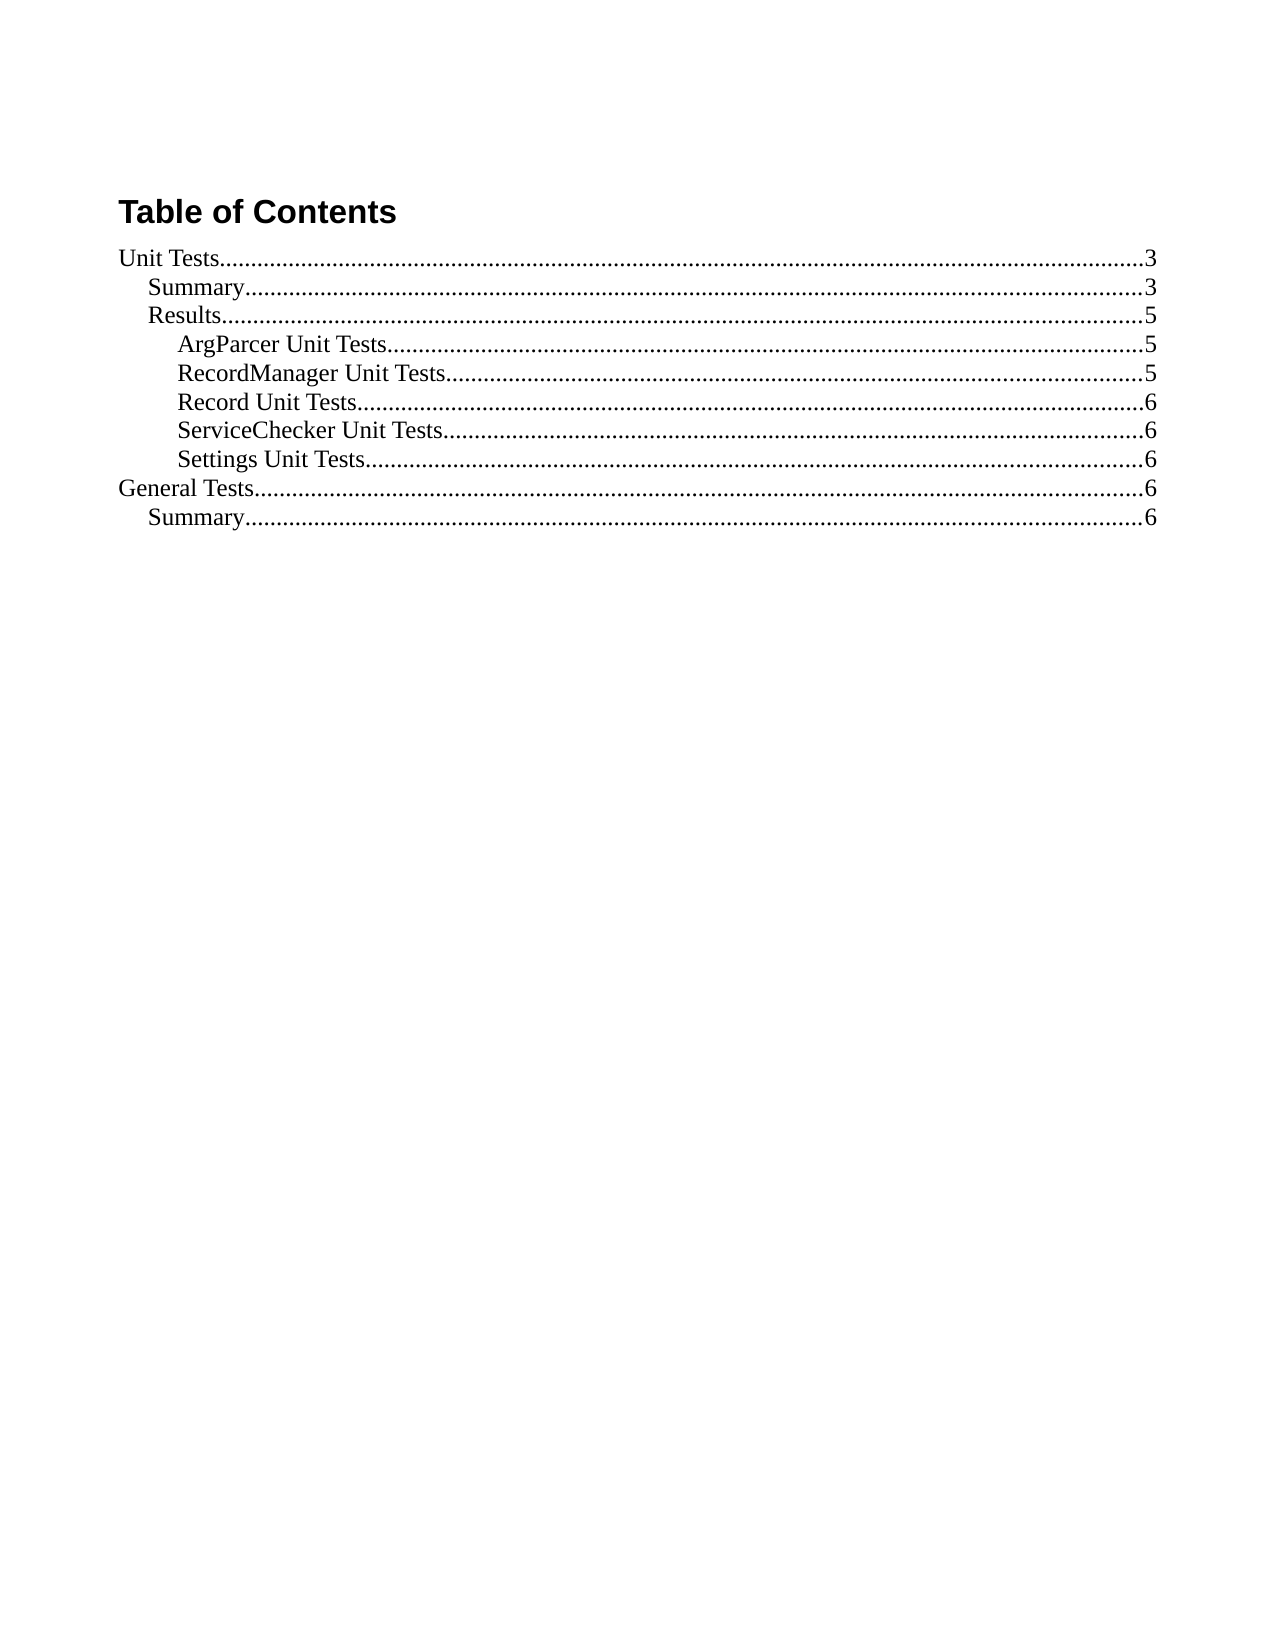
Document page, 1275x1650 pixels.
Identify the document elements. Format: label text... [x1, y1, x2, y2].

text RecordManager Unit Tests 5 [177, 358, 1157, 387]
text Unit Tests 3 [118, 243, 1157, 272]
subtitle Table of Contents [118, 192, 1157, 231]
text ServiceChecker Unit Tests 6 [177, 416, 1157, 444]
text Summary 6 [148, 502, 1157, 531]
text Results 5 [148, 301, 1157, 329]
text Summary 3 [148, 272, 1157, 301]
text ArgParcer Unit Tests 5 [177, 329, 1157, 358]
text Record Unit Tests 6 [177, 387, 1157, 416]
text Settings Unit Tests 6 [177, 444, 1157, 473]
text General Tests 6 [118, 473, 1157, 502]
